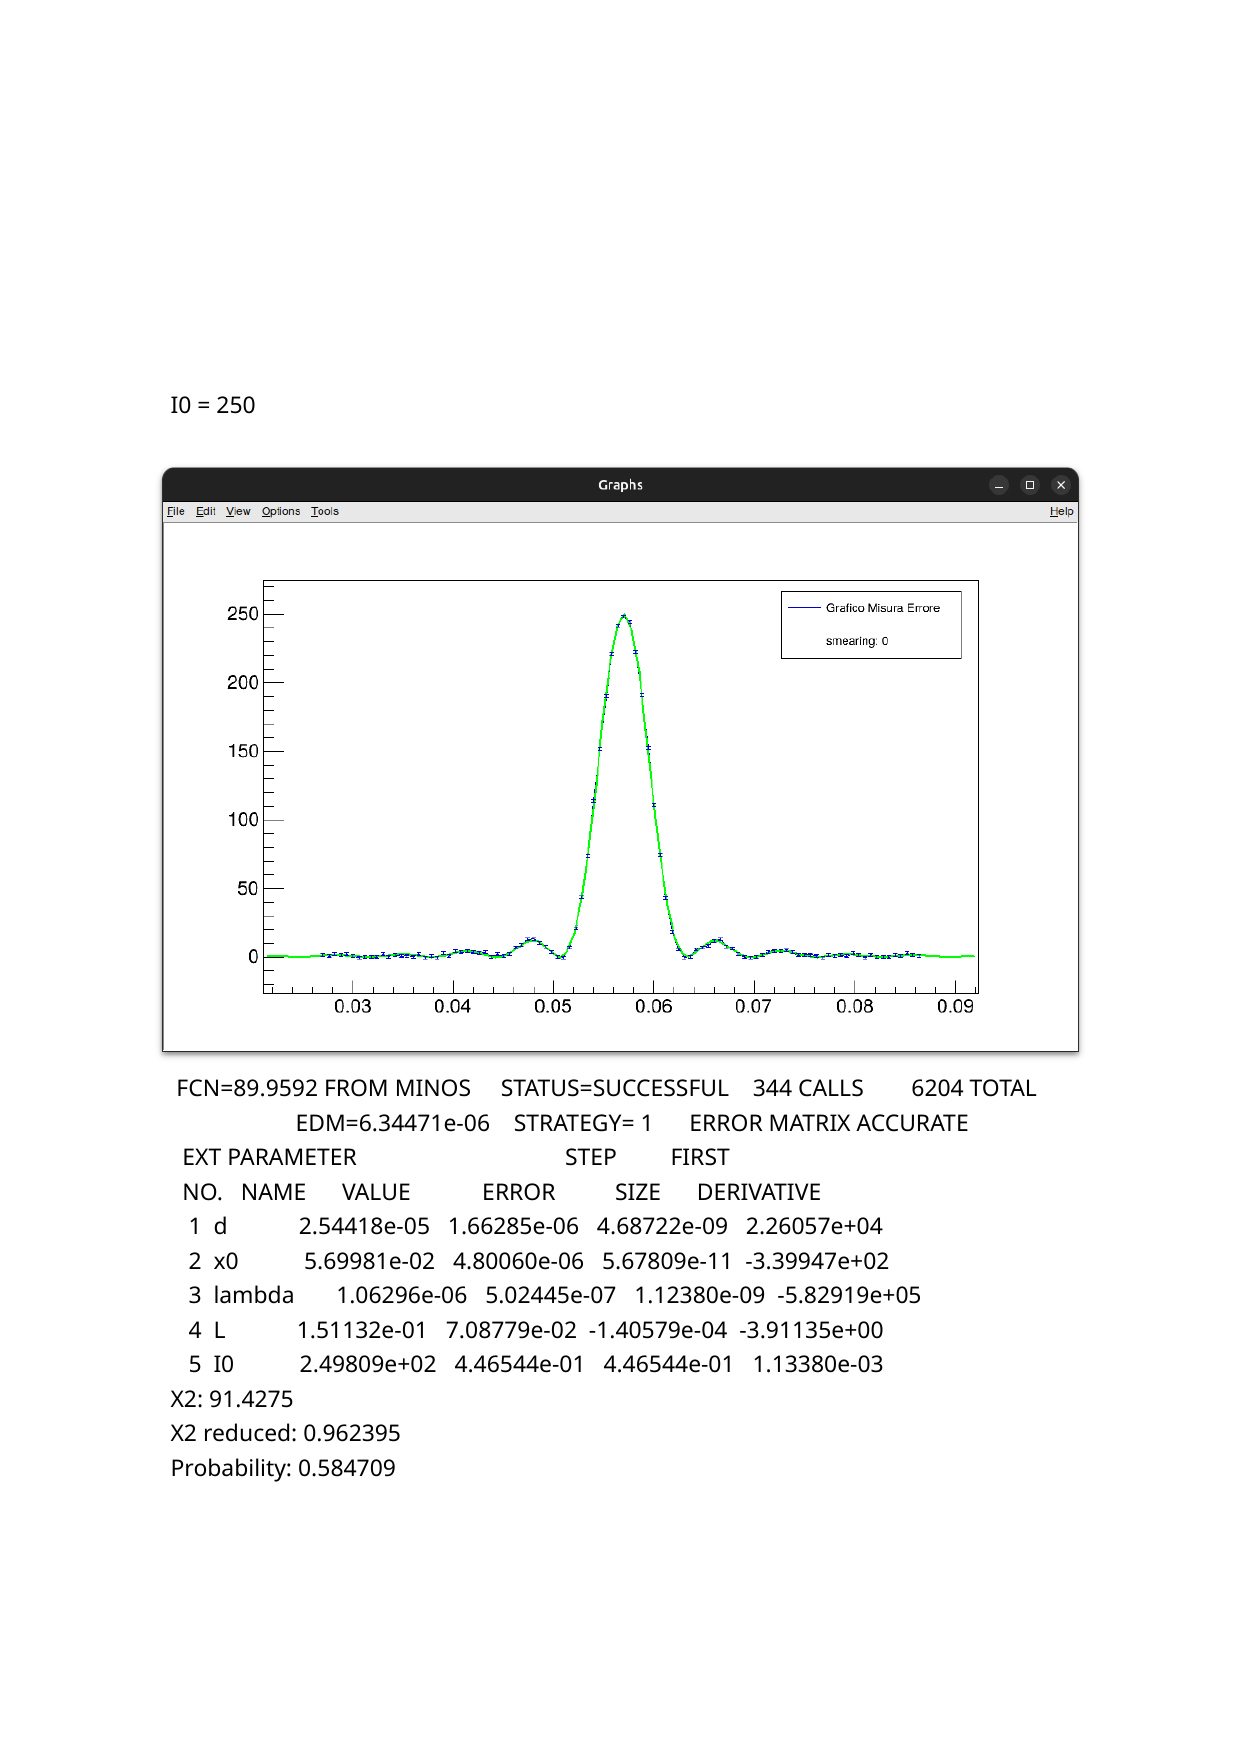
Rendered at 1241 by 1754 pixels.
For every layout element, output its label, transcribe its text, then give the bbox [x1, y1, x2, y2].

list I0 = 250 [170, 389, 1109, 420]
list 5 I0 2.49809e+02 4.46544e-01 4.46544e-01 1.13380e-03 [170, 1348, 1109, 1379]
list Probability: 0.584709 [170, 1452, 1109, 1483]
list FCN=89.9592 FROM MINOS STATUS=SUCCESSFUL 344 CALLS 6204 TOTAL [170, 458, 1109, 1104]
list 1 d 2.54418e-05 1.66285e-06 4.68722e-09 2.26057e+04 [170, 1210, 1109, 1242]
list X2 reduced: 0.962395 [170, 1417, 1109, 1448]
list 4 L 1.51132e-01 7.08779e-02 -1.40579e-04 -3.91135e+00 [170, 1314, 1109, 1345]
list 2 x0 5.69981e-02 4.80060e-06 5.67809e-11 -3.39947e+02 [170, 1245, 1109, 1276]
list EXT PARAMETER STEP FIRST [170, 1141, 1109, 1173]
list 3 lambda 1.06296e-06 5.02445e-07 1.12380e-09 -5.82919e+05 [170, 1279, 1109, 1311]
list X2: 91.4275 [170, 1383, 1109, 1414]
picture [150, 457, 1090, 1066]
list EDM=6.34471e-06 STRATEGY= 1 ERROR MATRIX ACCURATE [170, 1107, 1109, 1138]
list NO. NAME VALUE ERROR SIZE DERIVATIVE [170, 1176, 1109, 1207]
